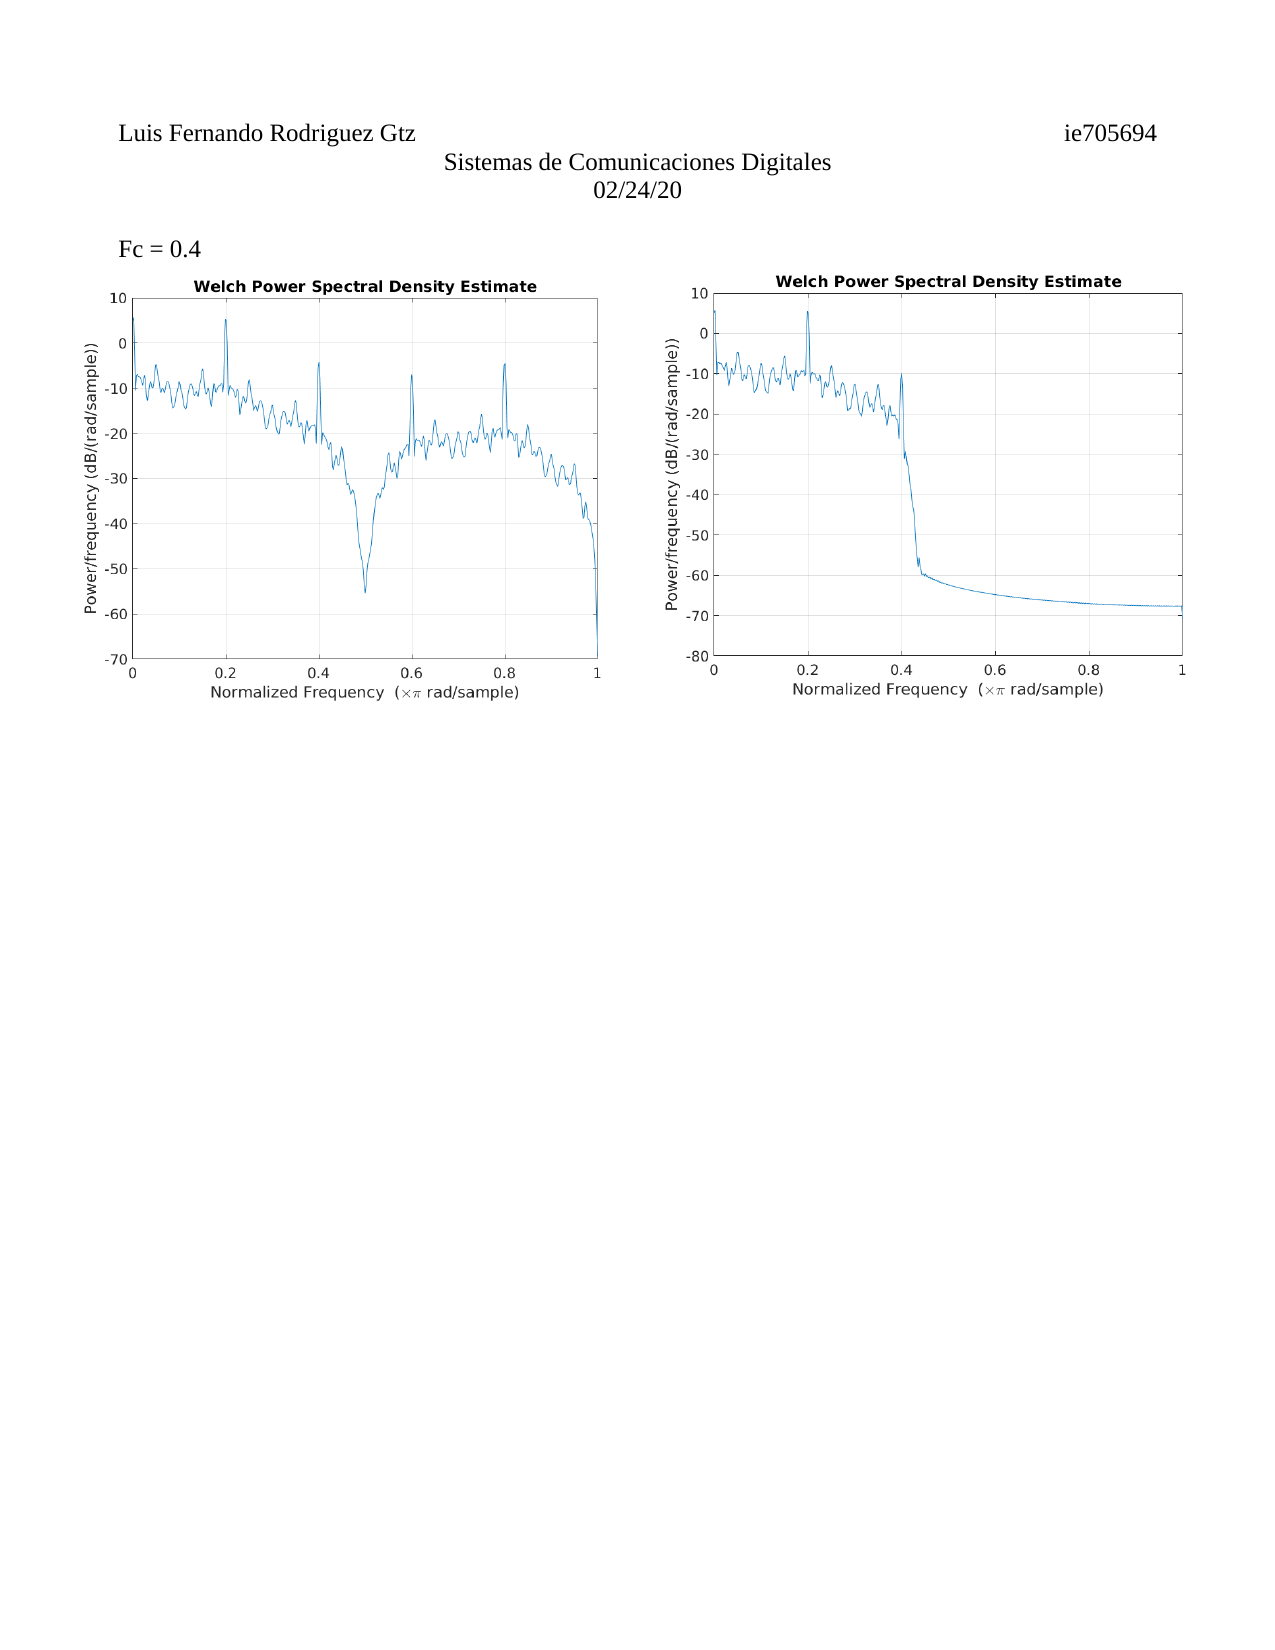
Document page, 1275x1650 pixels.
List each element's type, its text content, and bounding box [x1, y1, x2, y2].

picture [663, 273, 1187, 699]
picture [82, 278, 602, 702]
text Fc = 0.4 [118, 234, 1157, 263]
